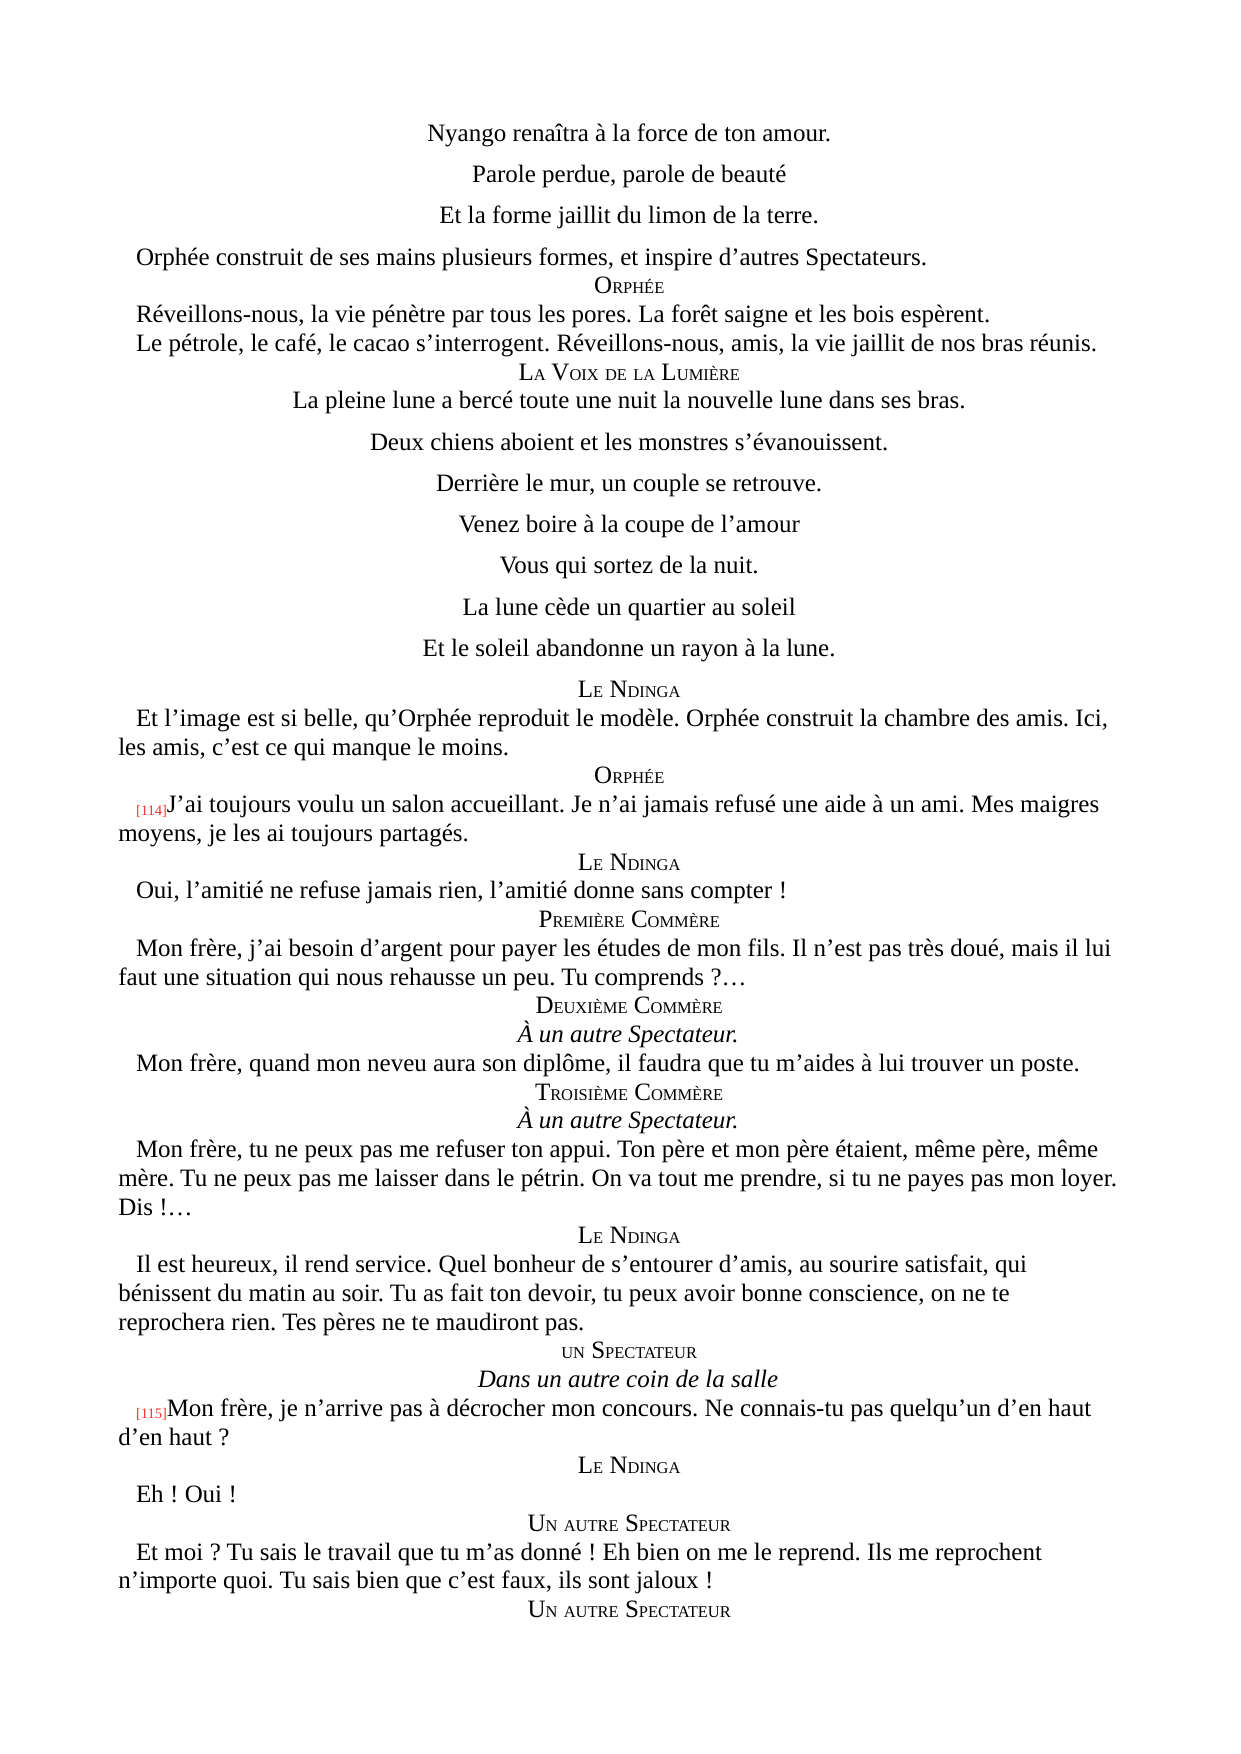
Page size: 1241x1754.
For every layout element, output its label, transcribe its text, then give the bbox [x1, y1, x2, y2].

text Venez boire à la coupe de l’amour [118, 509, 1122, 538]
text Eh ! Oui ! [118, 1479, 1122, 1508]
text Le Ndinga [118, 1221, 1122, 1249]
text Il est heureux, il rend service. Quel bonheur de s’entourer d’amis, au sourire satisfait, qui bénissent du matin au soir. Tu as fait ton devoir, tu peux avoir bonne conscience, on ne te reprochera rien. Tes pères ne te maudiront pas. [118, 1249, 1122, 1336]
text Le Ndinga [118, 674, 1122, 703]
text [114]J’ai toujours voulu un salon accueillant. Je n’ai jamais refusé une aide à un ami. Mes maigres moyens, je les ai toujours partagés. [118, 789, 1122, 847]
text Le pétrole, le café, le cacao s’interrogent. Réveillons-nous, amis, la vie jaillit de nos bras réunis. [118, 328, 1122, 357]
text Et la forme jaillit du limon de la terre. [118, 201, 1122, 229]
text Orphée [118, 761, 1122, 789]
text La pleine lune a bercé toute une nuit la nouvelle lune dans ses bras. [118, 386, 1122, 414]
text Derrière le mur, un couple se retrouve. [118, 468, 1122, 497]
text Nyango renaîtra à la force de ton amour. [118, 118, 1122, 147]
text À un autre Spectateur. [118, 1106, 1122, 1134]
text Oui, l’amitié ne refuse jamais rien, l’amitié donne sans compter ! [118, 876, 1122, 904]
text Mon frère, quand mon neveu aura son diplôme, il faudra que tu m’aides à lui trouver un poste. [118, 1048, 1122, 1077]
text Deuxième Commère [118, 991, 1122, 1019]
text Et moi ? Tu sais le travail que tu m’as donné ! Eh bien on me le reprend. Ils me reprochent n’importe quoi. Tu sais bien que c’est faux, ils sont jaloux ! [118, 1537, 1122, 1594]
text Orphée construit de ses mains plusieurs formes, et inspire d’autres Spectateurs. [118, 242, 1122, 271]
text Un autre Spectateur [118, 1508, 1122, 1537]
text Dans un autre coin de la salle [118, 1364, 1122, 1393]
text Le Ndinga [118, 847, 1122, 876]
text Le Ndinga [118, 1451, 1122, 1479]
text La Voix de la Lumière [118, 357, 1122, 386]
text Troisième Commère [118, 1077, 1122, 1106]
text Orphée [118, 271, 1122, 299]
text Deux chiens aboient et les monstres s’évanouissent. [118, 427, 1122, 456]
text Mon frère, j’ai besoin d’argent pour payer les études de mon fils. Il n’est pas très doué, mais il lui faut une situation qui nous rehausse un peu. Tu comprends ?… [118, 933, 1122, 991]
text Première Commère [118, 904, 1122, 933]
text À un autre Spectateur. [118, 1019, 1122, 1048]
text un Spectateur [118, 1336, 1122, 1364]
text Mon frère, tu ne peux pas me refuser ton appui. Ton père et mon père étaient, même père, même mère. Tu ne peux pas me laisser dans le pétrin. On va tout me prendre, si tu ne payes pas mon loyer. Dis !… [118, 1134, 1122, 1221]
text Réveillons-nous, la vie pénètre par tous les pores. La forêt saigne et les bois espèrent. [118, 299, 1122, 328]
text Et le soleil abandonne un rayon à la lune. [118, 633, 1122, 662]
text Et l’image est si belle, qu’Orphée reproduit le modèle. Orphée construit la chambre des amis. Ici, les amis, c’est ce qui manque le moins. [118, 703, 1122, 761]
text [115]Mon frère, je n’arrive pas à décrocher mon concours. Ne connais-tu pas quelqu’un d’en haut d’en haut ? [118, 1393, 1122, 1451]
text Un autre Spectateur [118, 1594, 1122, 1623]
text Vous qui sortez de la nuit. [118, 551, 1122, 579]
text Parole perdue, parole de beauté [118, 159, 1122, 188]
text La lune cède un quartier au soleil [118, 592, 1122, 621]
